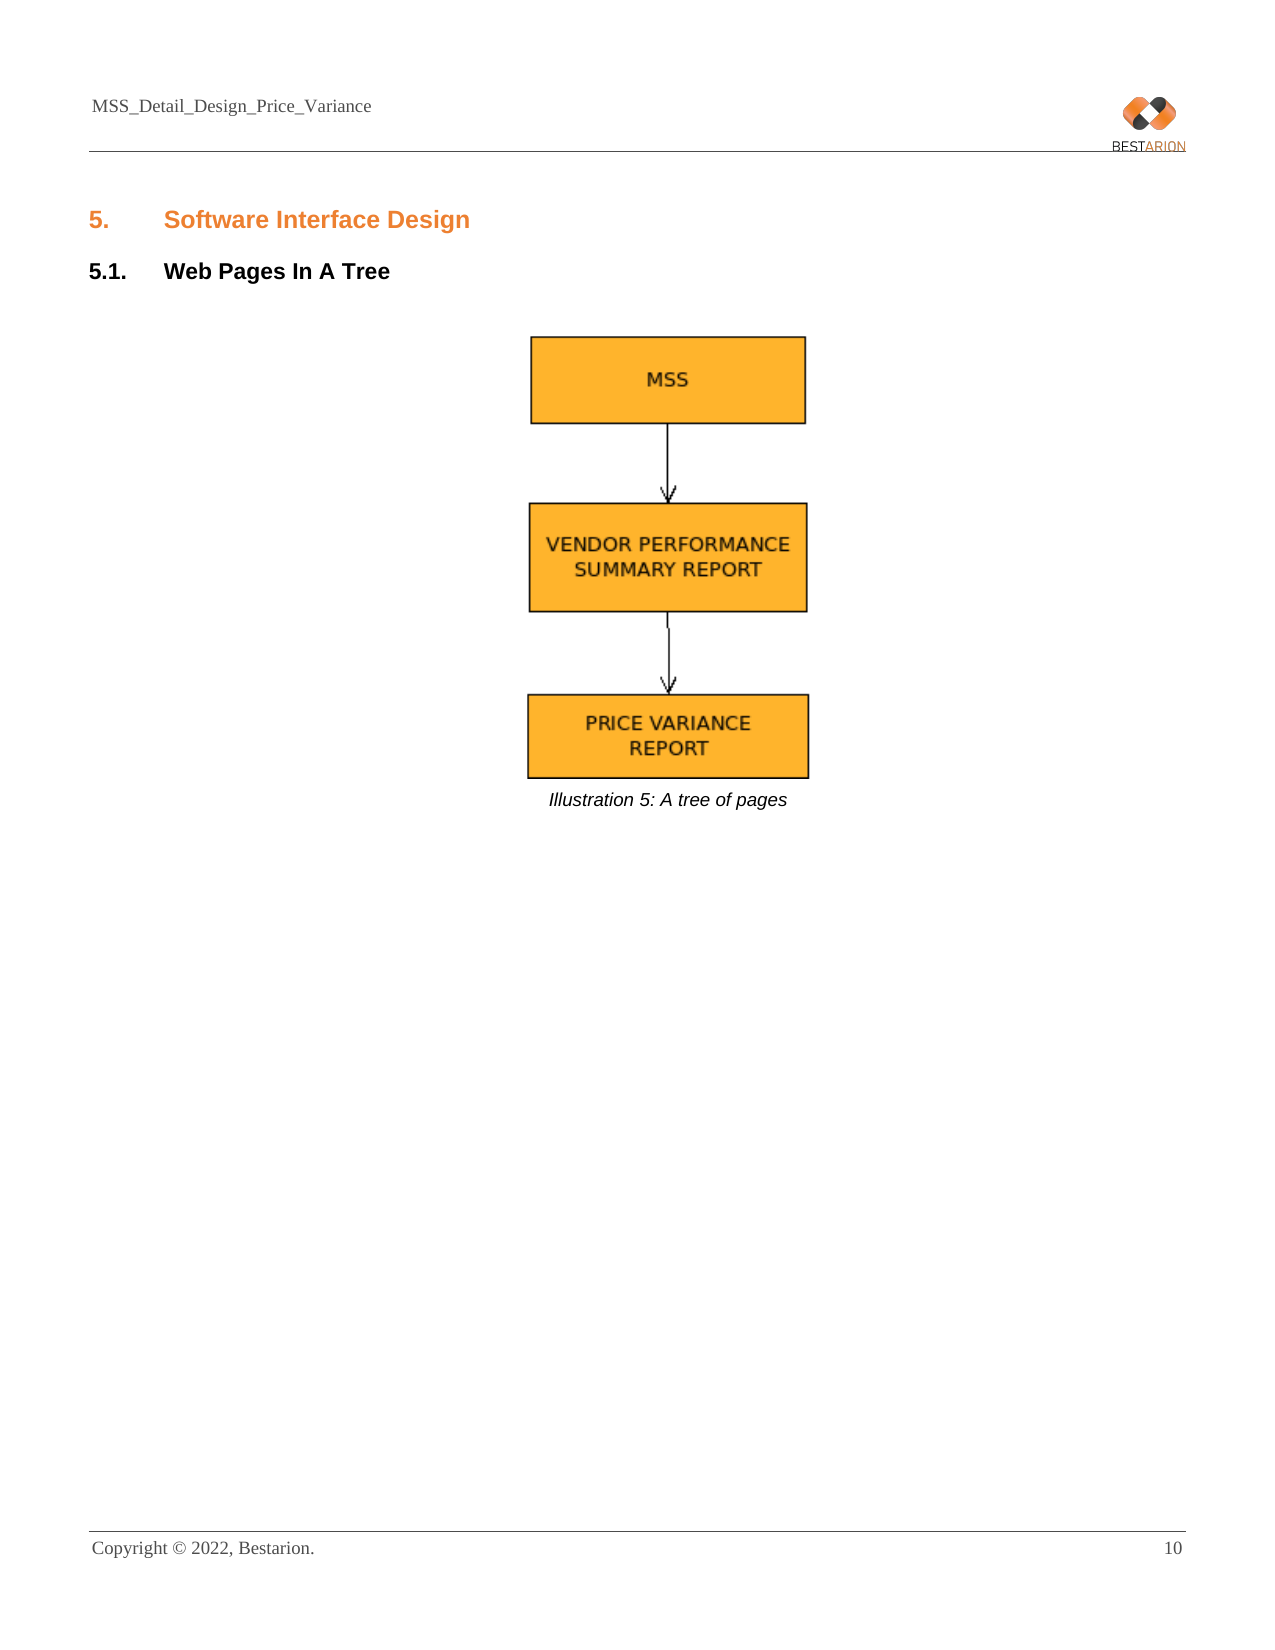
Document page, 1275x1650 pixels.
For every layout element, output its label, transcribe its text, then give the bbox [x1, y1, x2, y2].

subtitle Web Pages In A Tree [88, 258, 1186, 284]
picture [526, 336, 811, 779]
subtitle Software Interface Design [88, 206, 1186, 234]
text Illustration 5: A tree of pages [159, 348, 1179, 811]
picture [1111, 88, 1187, 164]
